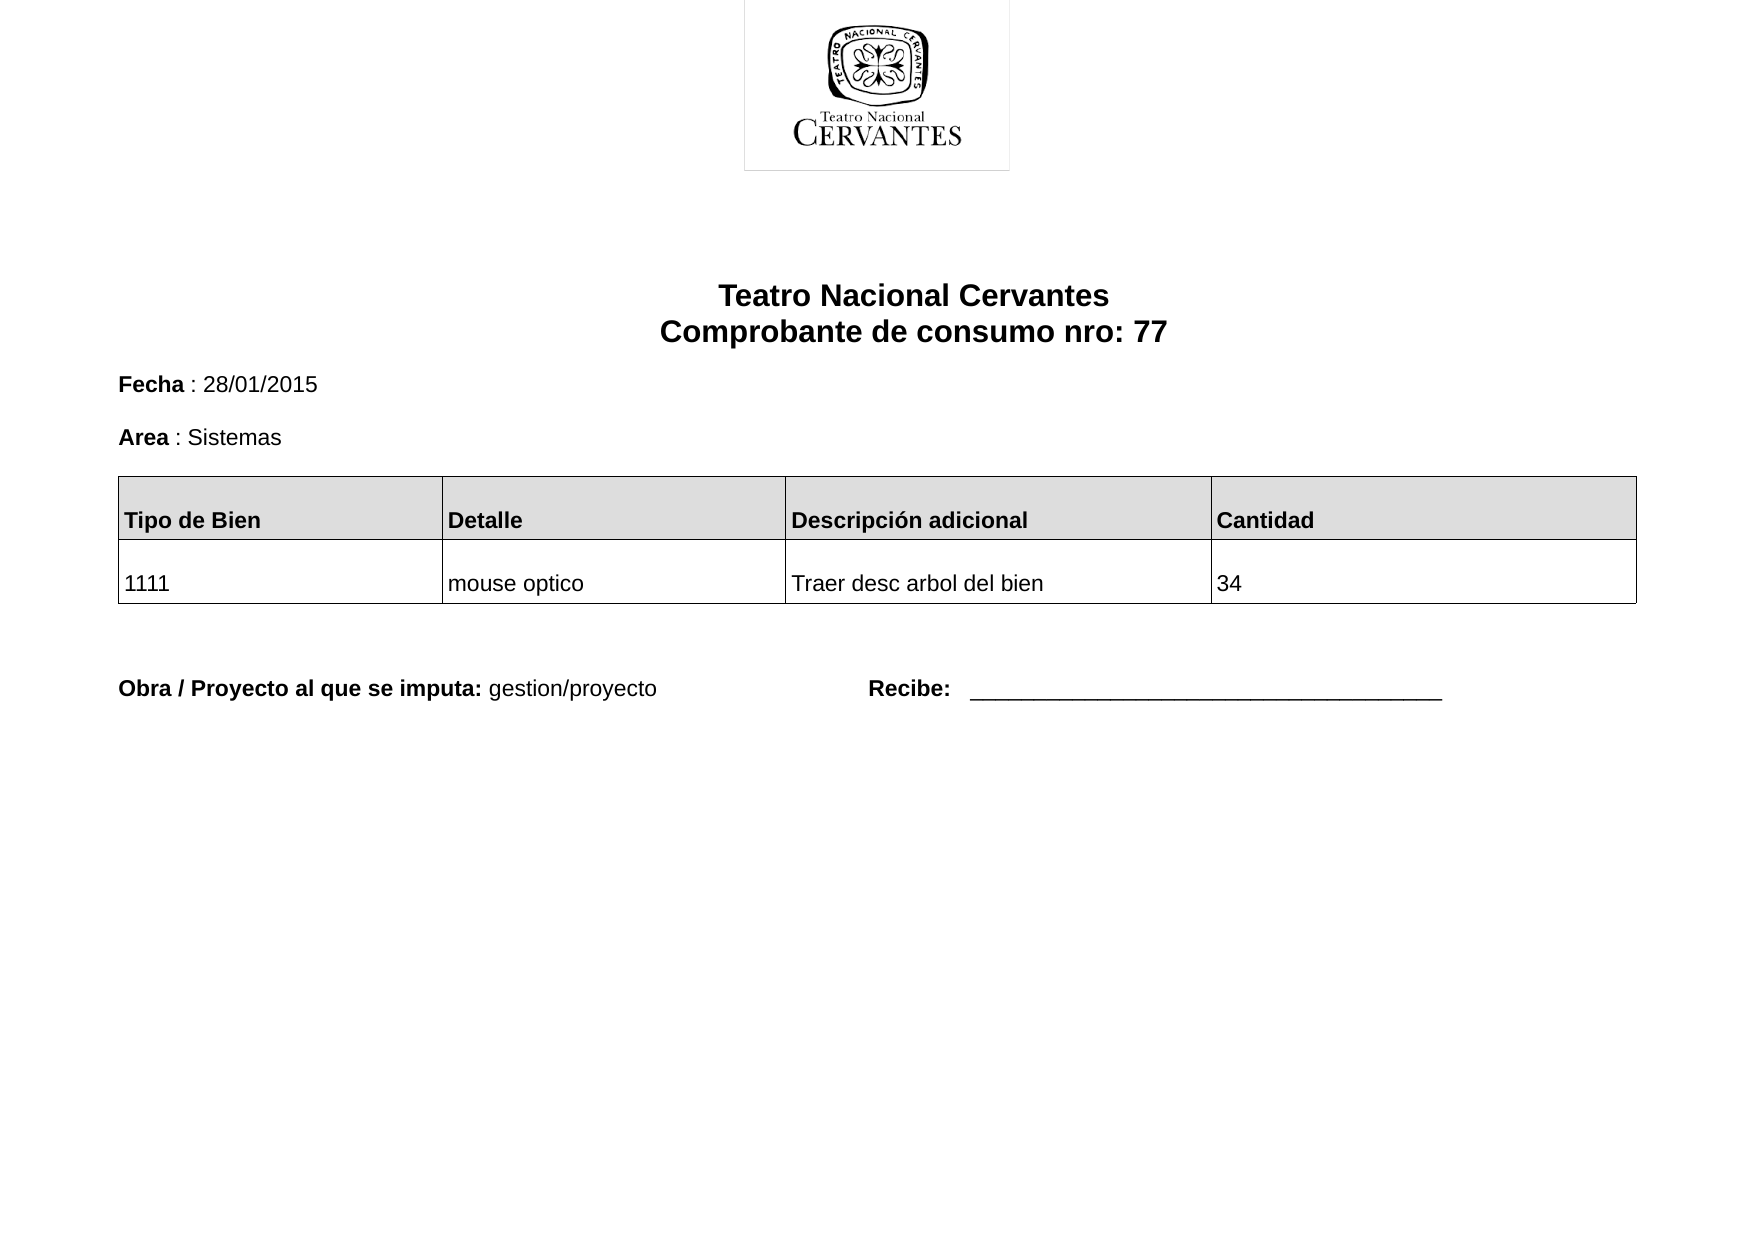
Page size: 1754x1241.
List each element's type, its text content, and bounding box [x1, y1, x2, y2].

text Area : Sistemas [118, 423, 1636, 450]
table_header Descripción adicional [786, 477, 1211, 539]
table_header Detalle [443, 477, 785, 539]
table_header Cantidad [1212, 477, 1636, 539]
table_cell 34 [1212, 540, 1636, 603]
text Obra / Proyecto al que se imputa: gestion/proyecto Recibe: _____________________________________ [118, 675, 1636, 701]
text Comprobante de consumo nro: 77 [118, 313, 1636, 349]
text Fecha : 28/01/2015 [118, 371, 1636, 397]
text Teatro Nacional Cervantes [118, 277, 1636, 313]
table_cell mouse optico [443, 540, 785, 603]
table_cell Traer desc arbol del bien [786, 540, 1211, 603]
table_header Tipo de Bien [119, 477, 442, 539]
table_cell 1111 [119, 540, 442, 603]
picture [744, 0, 1010, 171]
